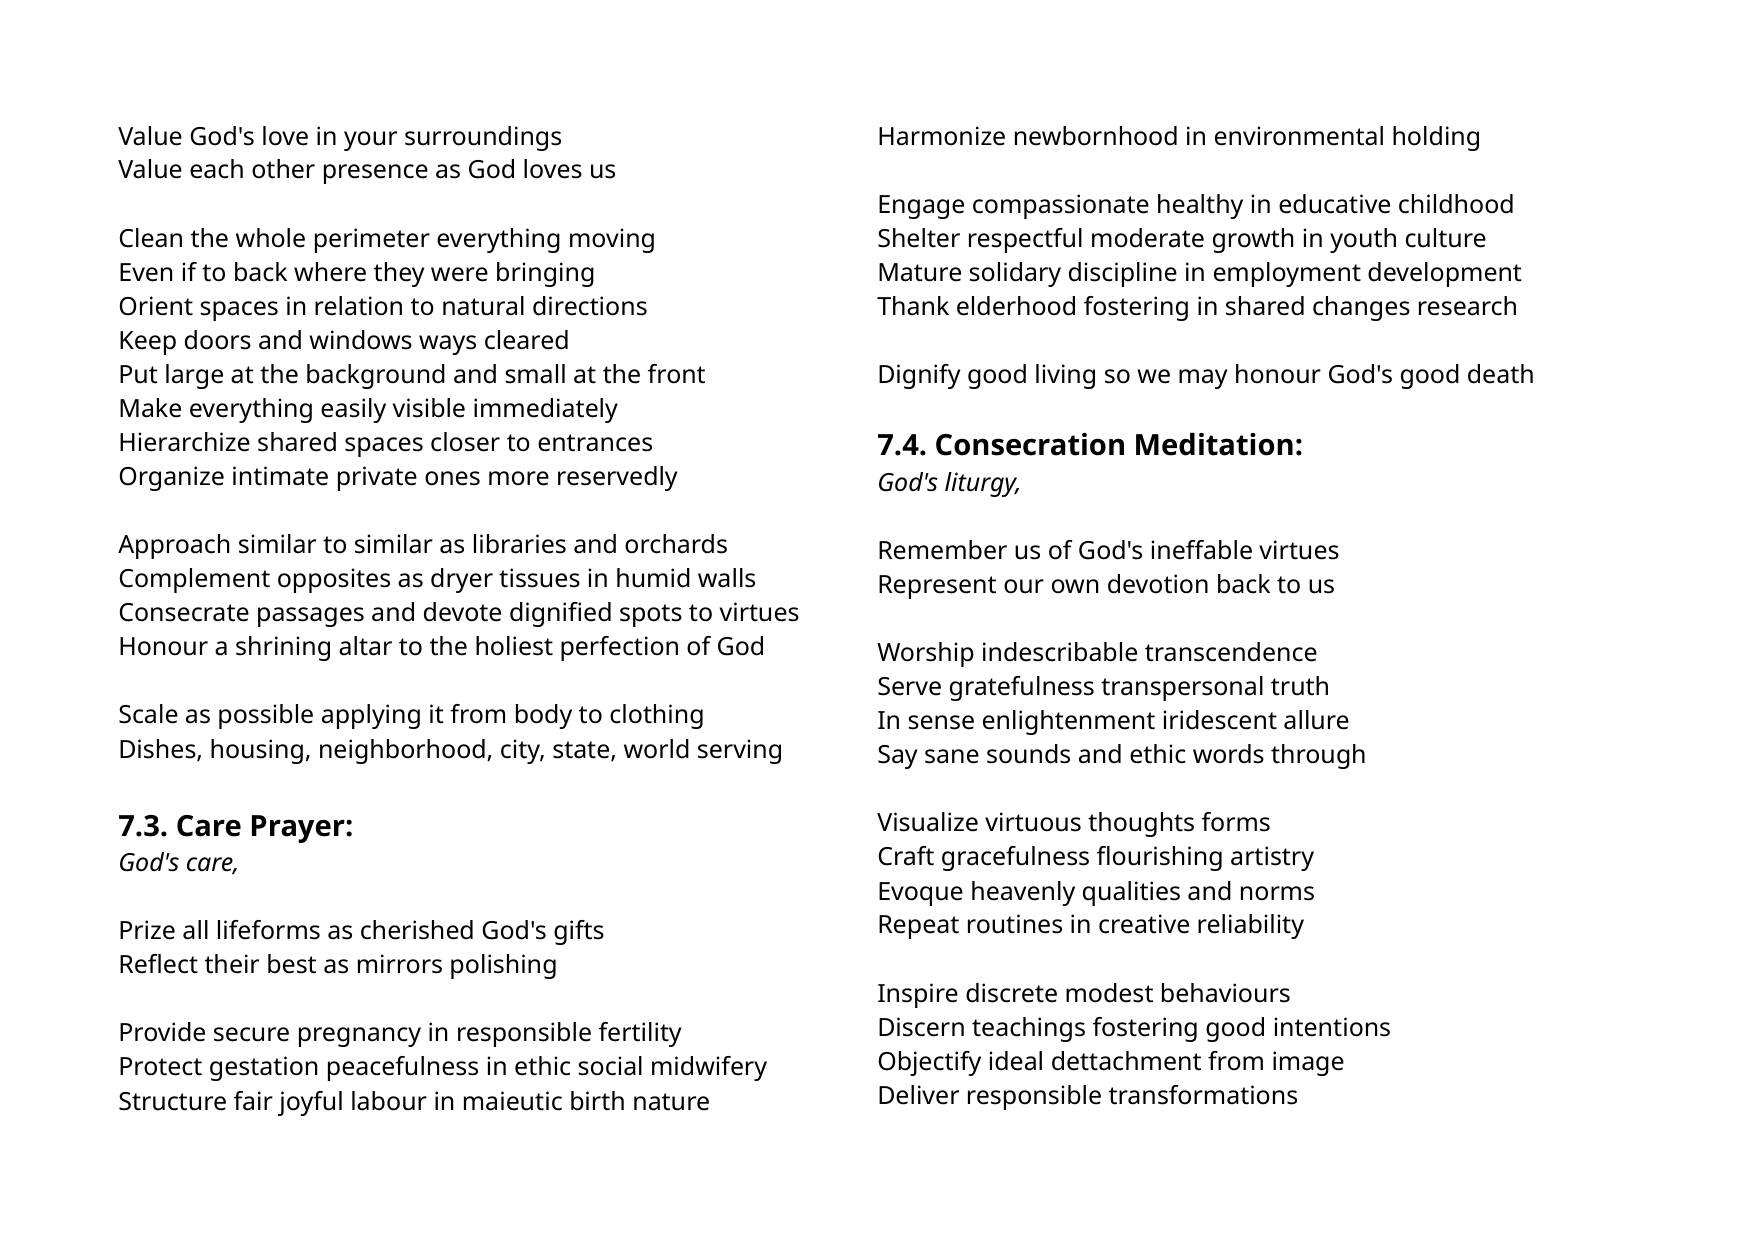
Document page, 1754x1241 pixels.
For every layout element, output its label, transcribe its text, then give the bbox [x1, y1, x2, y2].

text Approach similar to similar as libraries and orchards [118, 527, 877, 561]
text Visualize virtuous thoughts forms [877, 805, 1636, 839]
text Put large at the background and small at the front [118, 357, 877, 391]
text Provide secure pregnancy in responsible fertility [118, 1015, 877, 1049]
text Scale as possible applying it from body to clothing [118, 697, 877, 731]
text Craft gracefulness flourishing artistry [877, 839, 1636, 873]
text Say sane sounds and ethic words through [877, 737, 1636, 771]
text Complement opposites as dryer tissues in humid walls [118, 561, 877, 595]
text Objectify ideal dettachment from image [877, 1043, 1636, 1077]
text Structure fair joyful labour in maieutic birth nature [118, 1083, 877, 1117]
text Even if to back where they were bringing [118, 254, 877, 288]
text Value each other presence as God loves us [118, 152, 877, 186]
text Mature solidary discipline in employment development [877, 254, 1636, 288]
text Prize all lifeforms as cherished God's gifts [118, 913, 877, 947]
text Deliver responsible transformations [877, 1077, 1636, 1112]
text Hierarchize shared spaces closer to entrances [118, 425, 877, 459]
text Evoque heavenly qualities and norms [877, 873, 1636, 907]
text Repeat routines in creative reliability [877, 907, 1636, 941]
text Orient spaces in relation to natural directions [118, 288, 877, 322]
text Clean the whole perimeter everything moving [118, 220, 877, 254]
text God's care, [118, 845, 877, 879]
text Engage compassionate healthy in educative childhood [877, 186, 1636, 220]
text Shelter respectful moderate growth in youth culture [877, 220, 1636, 254]
text Consecrate passages and devote dignified spots to virtues [118, 595, 877, 629]
text Inspire discrete modest behaviours [877, 975, 1636, 1009]
text 7.3. Care Prayer: [118, 805, 877, 845]
text Serve gratefulness transpersonal truth [877, 669, 1636, 703]
text Remember us of God's ineffable virtues [877, 532, 1636, 567]
text Organize intimate private ones more reservedly [118, 459, 877, 493]
text Represent our own devotion back to us [877, 567, 1636, 601]
text Protect gestation peacefulness in ethic social midwifery [118, 1049, 877, 1083]
text Worship indescribable transcendence [877, 635, 1636, 669]
text In sense enlightenment iridescent allure [877, 703, 1636, 737]
text God's liturgy, [877, 464, 1636, 498]
text Honour a shrining altar to the holiest perfection of God [118, 629, 877, 663]
text Dishes, housing, neighborhood, city, state, world serving [118, 731, 877, 765]
text 7.4. Consecration Meditation: [877, 425, 1636, 464]
text Make everything easily visible immediately [118, 391, 877, 425]
text Dignify good living so we may honour God's good death [877, 357, 1636, 391]
text Harmonize newbornhood in environmental holding [877, 118, 1636, 152]
text Value God's love in your surroundings [118, 118, 877, 152]
text Keep doors and windows ways cleared [118, 322, 877, 357]
text Reflect their best as mirrors polishing [118, 947, 877, 981]
text Thank elderhood fostering in shared changes research [877, 288, 1636, 322]
text Discern teachings fostering good intentions [877, 1009, 1636, 1043]
